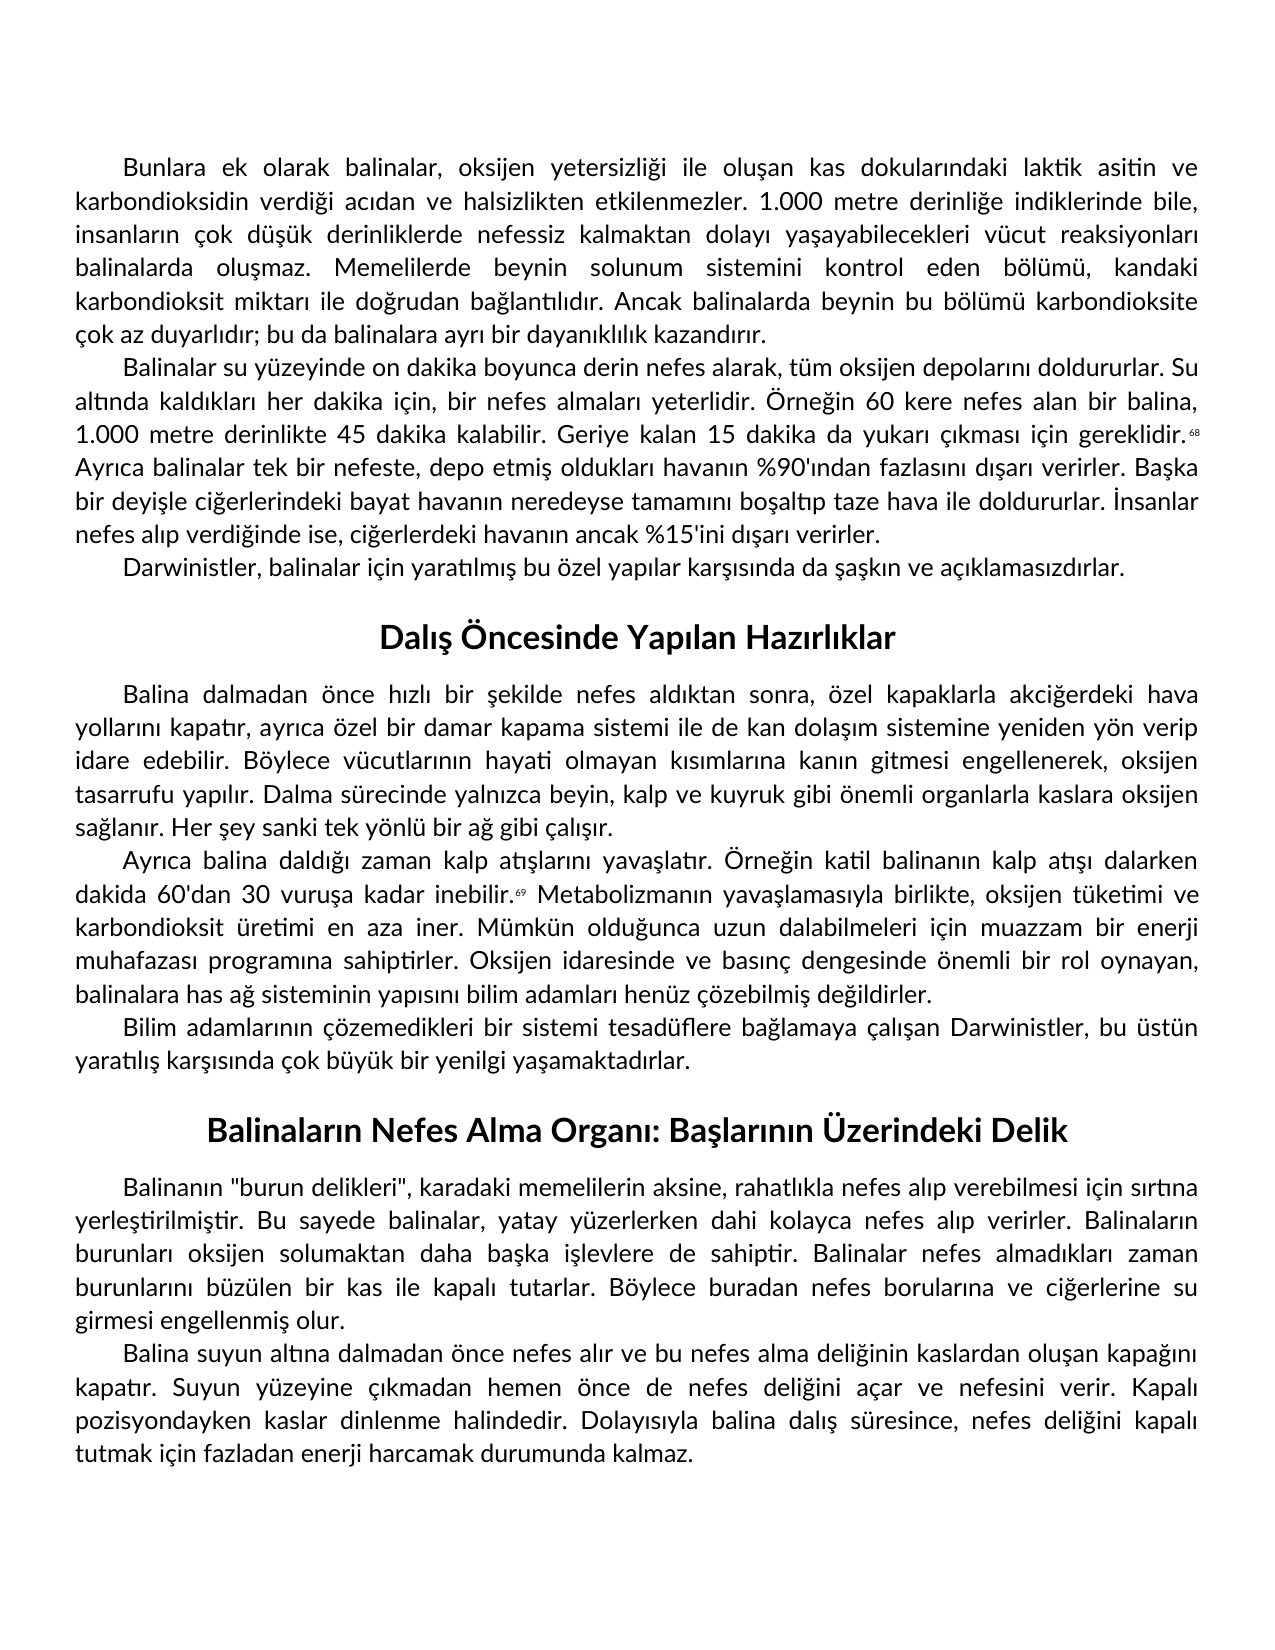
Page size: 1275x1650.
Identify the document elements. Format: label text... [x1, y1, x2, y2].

text Balinaların Nefes Alma Organı: Başlarının Üzerindeki Delik [75, 1106, 1200, 1152]
text Bilim adamlarının çözemedikleri bir sistemi tesadüflere bağlamaya çalışan Darwinistler, bu üstün yaratılış karşısında çok büyük bir yenilgi yaşamaktadırlar. [75, 1010, 1200, 1076]
text Balina dalmadan önce hızlı bir şekilde nefes aldıktan sonra, özel kapaklarla akciğerdeki hava yollarını kapatır, ayrıca özel bir damar kapama sistemi ile de kan dolaşım sistemine yeniden yön verip idare edebilir. Böylece vücutlarının hayati olmayan kısımlarına kanın gitmesi engellenerek, oksijen tasarrufu yapılır. Dalma sürecinde yalnızca beyin, kalp ve kuyruk gibi önemli organlarla kaslara oksijen sağlanır. Her şey sanki tek yönlü bir ağ gibi çalışır. [75, 676, 1200, 843]
text Bunlara ek olarak balinalar, oksijen yetersizliği ile oluşan kas dokularındaki laktik asitin ve karbondioksidin verdiği acıdan ve halsizlikten etkilenmezler. 1.000 metre derinliğe indiklerinde bile, insanların çok düşük derinliklerde nefessiz kalmaktan dolayı yaşayabilecekleri vücut reaksiyonları balinalarda oluşmaz. Memelilerde beynin solunum sistemini kontrol eden bölümü, kandaki karbondioksit miktarı ile doğrudan bağlantılıdır. Ancak balinalarda beynin bu bölümü karbondioksite çok az duyarlıdır; bu da balinalara ayrı bir dayanıklılık kazandırır. [75, 150, 1200, 350]
text Ayrıca balina daldığı zaman kalp atışlarını yavaşlatır. Örneğin katil balinanın kalp atışı dalarken dakida 60'dan 30 vuruşa kadar inebilir.69 Metabolizmanın yavaşlamasıyla birlikte, oksijen tüketimi ve karbondioksit üretimi en aza iner. Mümkün olduğunca uzun dalabilmeleri için muazzam bir enerji muhafazası programına sahiptirler. Oksijen idaresinde ve basınç dengesinde önemli bir rol oynayan, balinalara has ağ sisteminin yapısını bilim adamları henüz çözebilmiş değildirler. [75, 843, 1200, 1010]
text Balinalar su yüzeyinde on dakika boyunca derin nefes alarak, tüm oksijen depolarını doldururlar. Su altında kaldıkları her dakika için, bir nefes almaları yeterlidir. Örneğin 60 kere nefes alan bir balina, 1.000 metre derinlikte 45 dakika kalabilir. Geriye kalan 15 dakika da yukarı çıkması için gereklidir.68 Ayrıca balinalar tek bir nefeste, depo etmiş oldukları havanın %90'ından fazlasını dışarı verirler. Başka bir deyişle ciğerlerindeki bayat havanın neredeyse tamamını boşaltıp taze hava ile doldururlar. İnsanlar nefes alıp verdiğinde ise, ciğerlerdeki havanın ancak %15'ini dışarı verirler. [75, 350, 1200, 550]
text Darwinistler, balinalar için yaratılmış bu özel yapılar karşısında da şaşkın ve açıklamasızdırlar. [75, 550, 1200, 583]
text Dalış Öncesinde Yapılan Hazırlıklar [75, 613, 1200, 659]
text Balina suyun altına dalmadan önce nefes alır ve bu nefes alma deliğinin kaslardan oluşan kapağını kapatır. Suyun yüzeyine çıkmadan hemen önce de nefes deliğini açar ve nefesini verir. Kapalı pozisyondayken kaslar dinlenme halindedir. Dolayısıyla balina dalış süresince, nefes deliğini kapalı tutmak için fazladan enerji harcamak durumunda kalmaz. [75, 1336, 1200, 1469]
text Balinanın "burun delikleri", karadaki memelilerin aksine, rahatlıkla nefes alıp verebilmesi için sırtına yerleştirilmiştir. Bu sayede balinalar, yatay yüzerlerken dahi kolayca nefes alıp verirler. Balinaların burunları oksijen solumaktan daha başka işlevlere de sahiptir. Balinalar nefes almadıkları zaman burunlarını büzülen bir kas ile kapalı tutarlar. Böylece buradan nefes borularına ve ciğerlerine su girmesi engellenmiş olur. [75, 1169, 1200, 1336]
